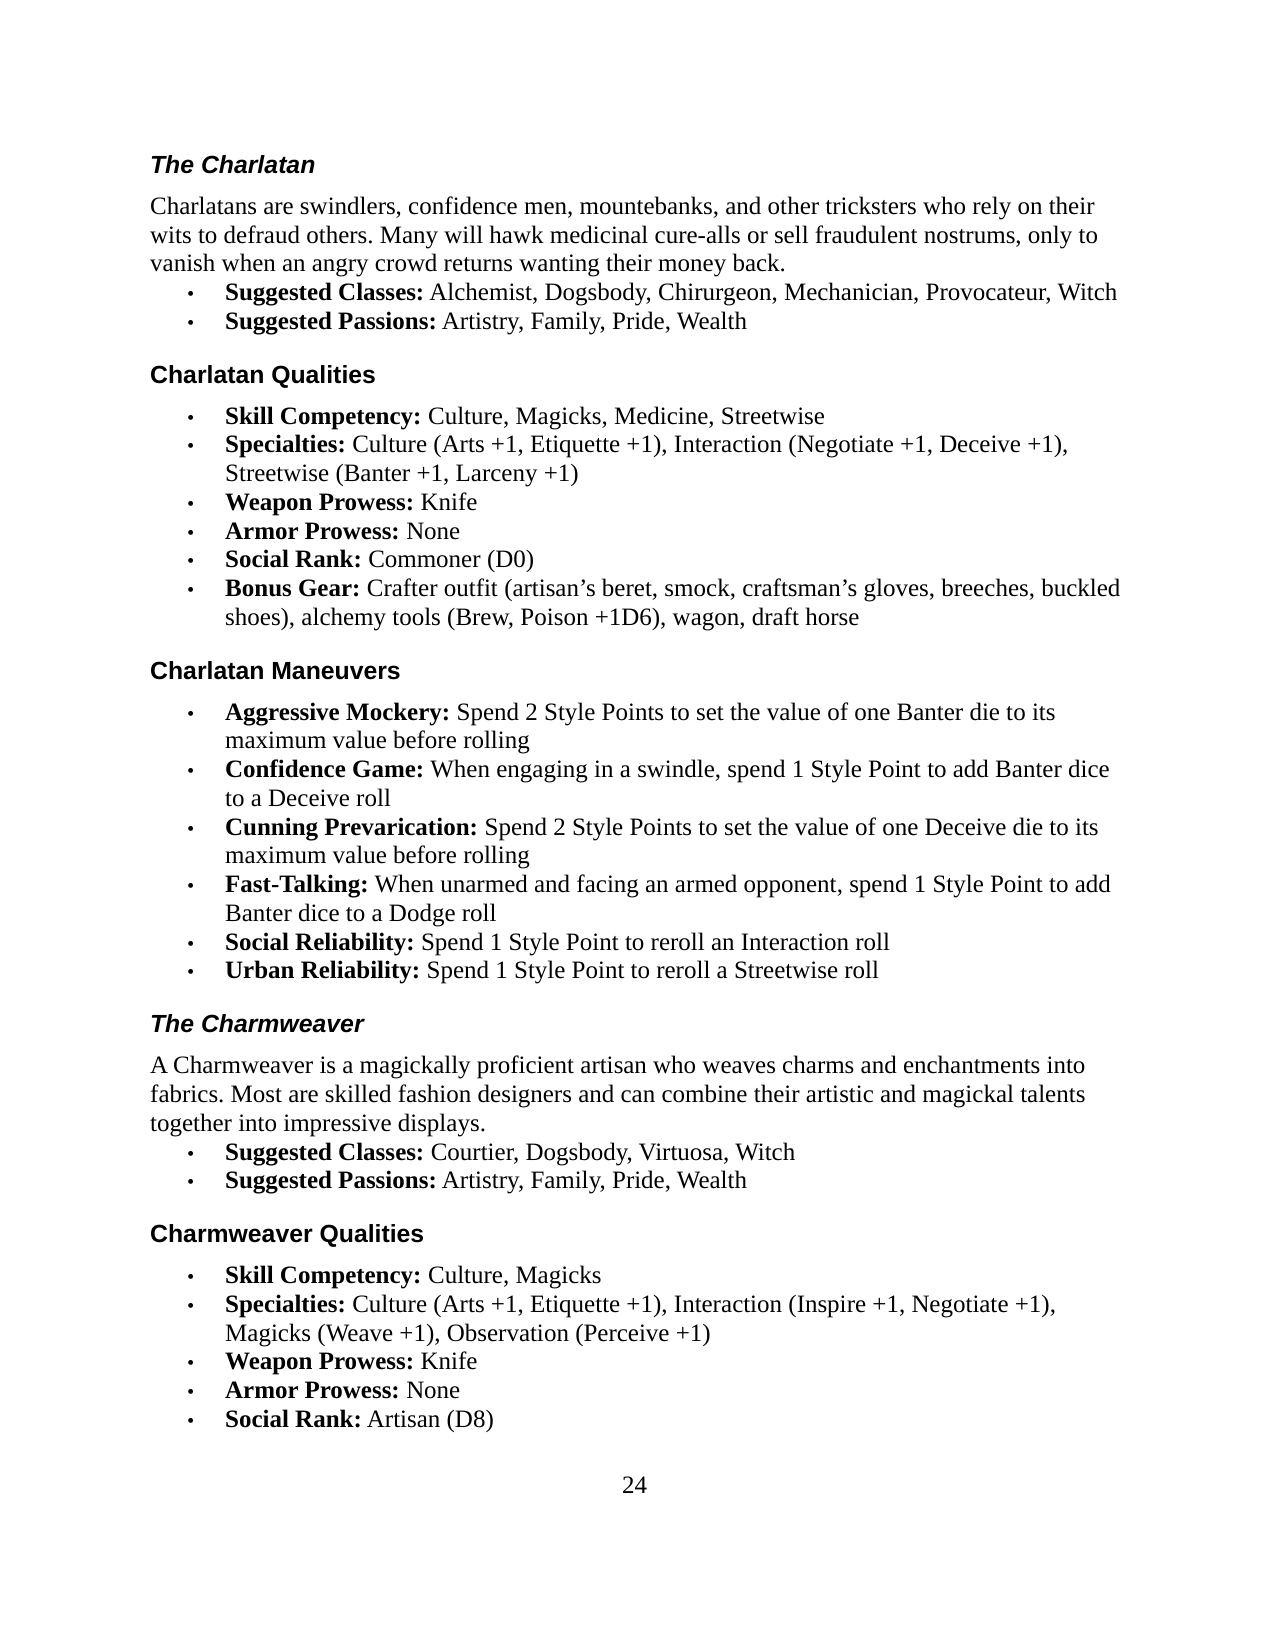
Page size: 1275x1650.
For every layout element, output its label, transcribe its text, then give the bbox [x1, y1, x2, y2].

list Suggested Classes: Alchemist, Dogsbody, Chirurgeon, Mechanician, Provocateur, Witch [187, 277, 1125, 306]
list Skill Competency: Culture, Magicks, Medicine, Streetwise [187, 401, 1125, 429]
list Fast-Talking: When unarmed and facing an armed opponent, spend 1 Style Point to add Banter dice to a Dodge roll [187, 869, 1125, 927]
text A Charmweaver is a magickally proficient artisan who weaves charms and enchantments into fabrics. Most are skilled fashion designers and can combine their artistic and magickal talents together into impressive displays. [150, 1050, 1125, 1137]
list Suggested Passions: Artistry, Family, Pride, Wealth [187, 306, 1125, 335]
text Charlatans are swindlers, confidence men, mountebanks, and other tricksters who rely on their wits to defraud others. Many will hawk medicinal cure-alls or sell fraudulent nostrums, only to vanish when an angry crowd returns wanting their money back. [150, 191, 1125, 277]
list Weapon Prowess: Knife [187, 487, 1125, 516]
subtitle Charmweaver Qualities [150, 1219, 1125, 1248]
subtitle The Charlatan [150, 150, 1125, 178]
subtitle Charlatan Maneuvers [150, 656, 1125, 684]
list Armor Prowess: None [187, 516, 1125, 544]
list Confidence Game: When engaging in a swindle, spend 1 Style Point to add Banter dice to a Deceive roll [187, 754, 1125, 812]
list Urban Reliability: Spend 1 Style Point to reroll a Streetwise roll [187, 956, 1125, 984]
list Armor Prowess: None [187, 1375, 1125, 1404]
subtitle The Charmweaver [150, 1009, 1125, 1038]
list Suggested Classes: Courtier, Dogsbody, Virtuosa, Witch [187, 1137, 1125, 1165]
list Social Rank: Artisan (D8) [187, 1404, 1125, 1433]
list Weapon Prowess: Knife [187, 1346, 1125, 1375]
list Cunning Prevarication: Spend 2 Style Points to set the value of one Deceive die to its maximum value before rolling [187, 812, 1125, 869]
list Social Rank: Commoner (D0) [187, 544, 1125, 573]
list Specialties: Culture (Arts +1, Etiquette +1), Interaction (Negotiate +1, Deceive +1), Streetwise (Banter +1, Larceny +1) [187, 429, 1125, 487]
list Bonus Gear: Crafter outfit (artisan’s beret, smock, craftsman’s gloves, breeches, buckled shoes), alchemy tools (Brew, Poison +1D6), wagon, draft horse [187, 573, 1125, 631]
list Social Reliability: Spend 1 Style Point to reroll an Interaction roll [187, 927, 1125, 956]
subtitle Charlatan Qualities [150, 360, 1125, 388]
list Skill Competency: Culture, Magicks [187, 1260, 1125, 1289]
list Specialties: Culture (Arts +1, Etiquette +1), Interaction (Inspire +1, Negotiate +1), Magicks (Weave +1), Observation (Perceive +1) [187, 1289, 1125, 1346]
list Aggressive Mockery: Spend 2 Style Points to set the value of one Banter die to its maximum value before rolling [187, 697, 1125, 754]
list Suggested Passions: Artistry, Family, Pride, Wealth [187, 1165, 1125, 1194]
